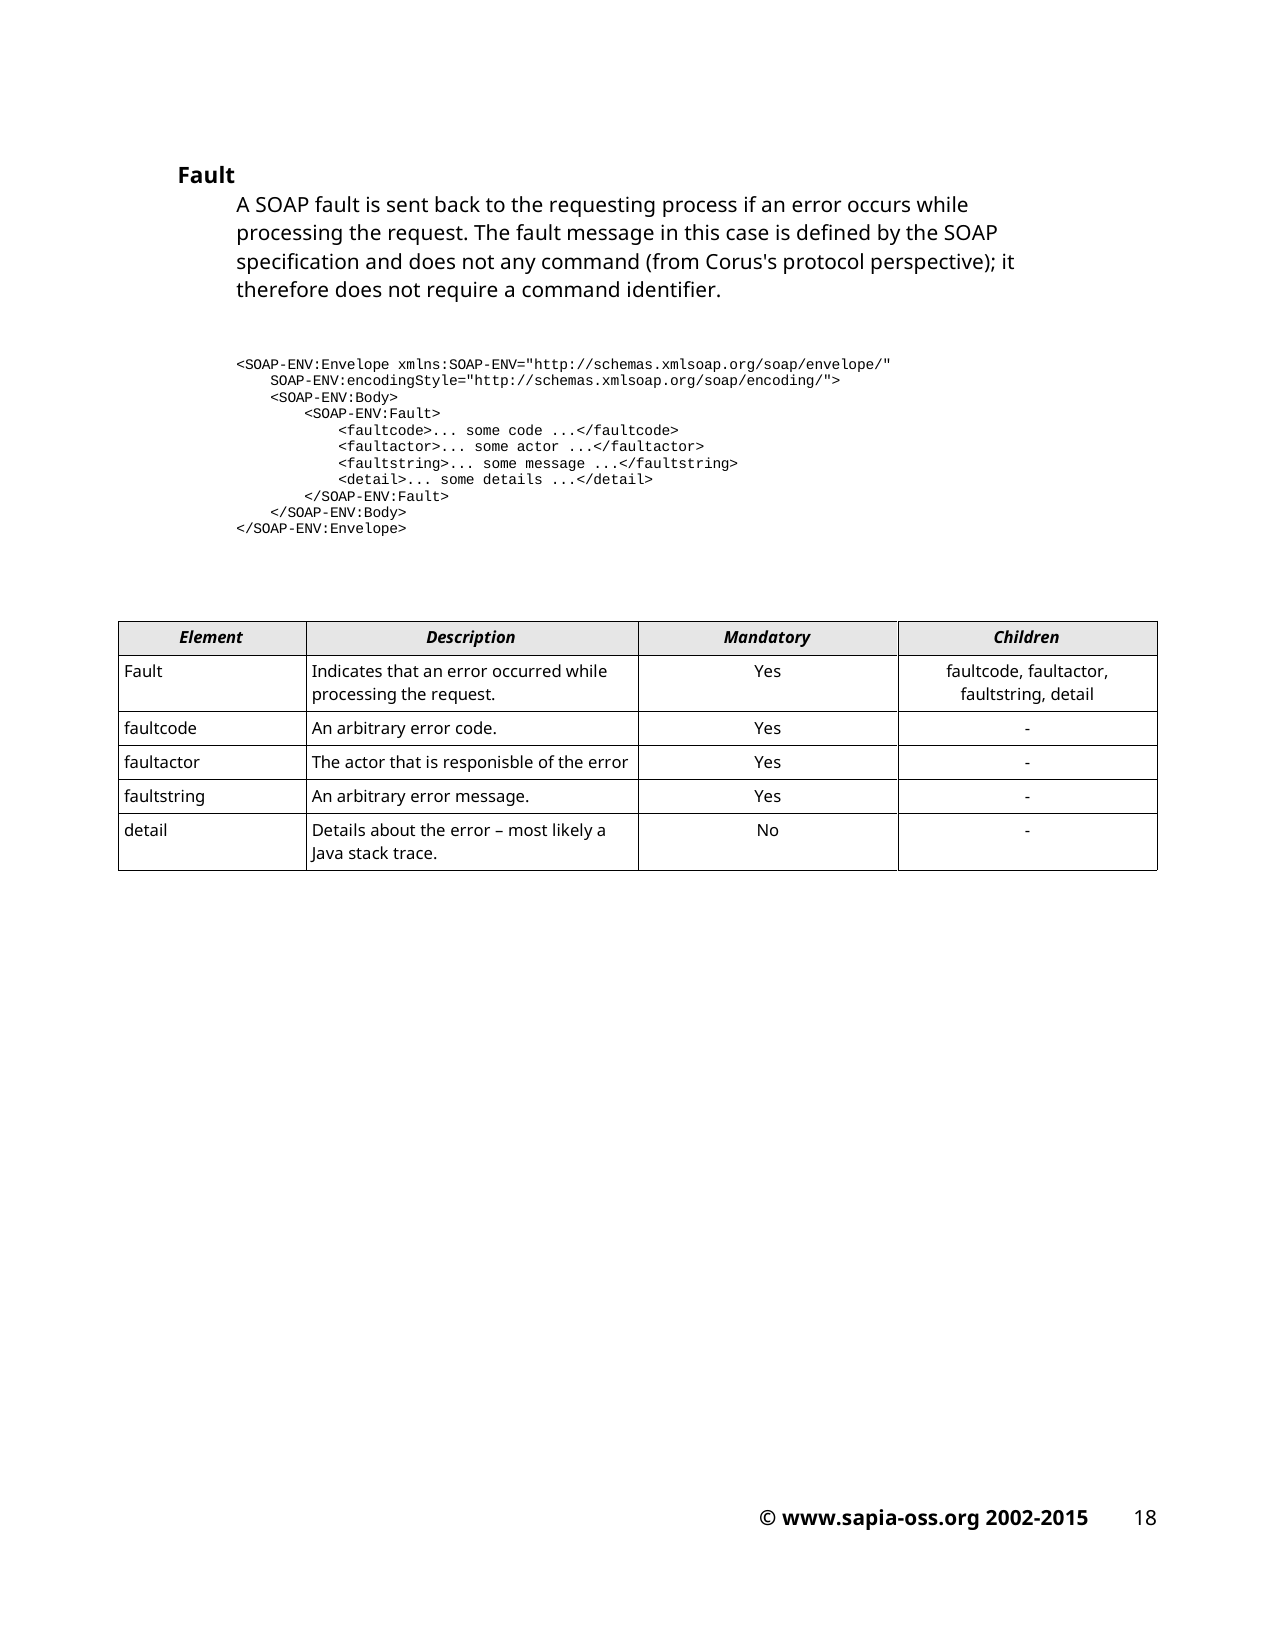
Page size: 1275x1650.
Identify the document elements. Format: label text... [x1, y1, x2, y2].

text </SOAP-ENV:Body> [236, 506, 1039, 522]
table_cell - [899, 712, 1157, 745]
table_cell Yes [639, 746, 897, 779]
text <SOAP-ENV:Envelope xmlns:SOAP-ENV="http://schemas.xmlsoap.org/soap/envelope/" [236, 357, 1039, 374]
table_header Children [899, 622, 1157, 655]
text <SOAP-ENV:Body> [236, 390, 1039, 407]
table_cell faultactor [119, 746, 306, 779]
table_header Description [307, 622, 638, 655]
table_cell Yes [639, 712, 897, 745]
table_cell - [899, 780, 1157, 813]
table_header Element [119, 622, 306, 655]
text </SOAP-ENV:Fault> [236, 489, 1039, 506]
table_cell - [899, 746, 1157, 779]
text <detail>... some details ...</detail> [236, 473, 1039, 489]
table_cell faultcode [119, 712, 306, 745]
table_cell detail [119, 814, 306, 870]
table_cell - [899, 814, 1157, 870]
table_cell Yes [639, 780, 897, 813]
subtitle Fault [177, 159, 1039, 190]
table_cell Fault [119, 656, 306, 711]
table_cell Indicates that an error occurred while processing the request. [307, 656, 638, 711]
text <faultactor>... some actor ...</faultactor> [236, 440, 1039, 456]
text <faultcode>... some code ...</faultcode> [236, 423, 1039, 440]
table_cell Details about the error – most likely a Java stack trace. [307, 814, 638, 870]
table_cell The actor that is responisble of the error [307, 746, 638, 779]
table_cell An arbitrary error code. [307, 712, 638, 745]
text </SOAP-ENV:Envelope> [236, 522, 1039, 538]
table_cell No [639, 814, 897, 870]
table_cell faultstring [119, 780, 306, 813]
table_cell Yes [639, 656, 897, 711]
text A SOAP fault is sent back to the requesting process if an error occurs while processing the request. The fault message in this case is defined by the SOAP specification and does not any command (from Corus's protocol perspective); it therefore does not require a command identifier. [236, 190, 1039, 304]
table_cell faultcode, faultactor, faultstring, detail [899, 656, 1157, 711]
text <SOAP-ENV:Fault> [236, 407, 1039, 423]
text <faultstring>... some message ...</faultstring> [236, 456, 1039, 473]
table_header Mandatory [639, 622, 897, 655]
text SOAP-ENV:encodingStyle="http://schemas.xmlsoap.org/soap/encoding/"> [236, 374, 1039, 390]
table_cell An arbitrary error message. [307, 780, 638, 813]
